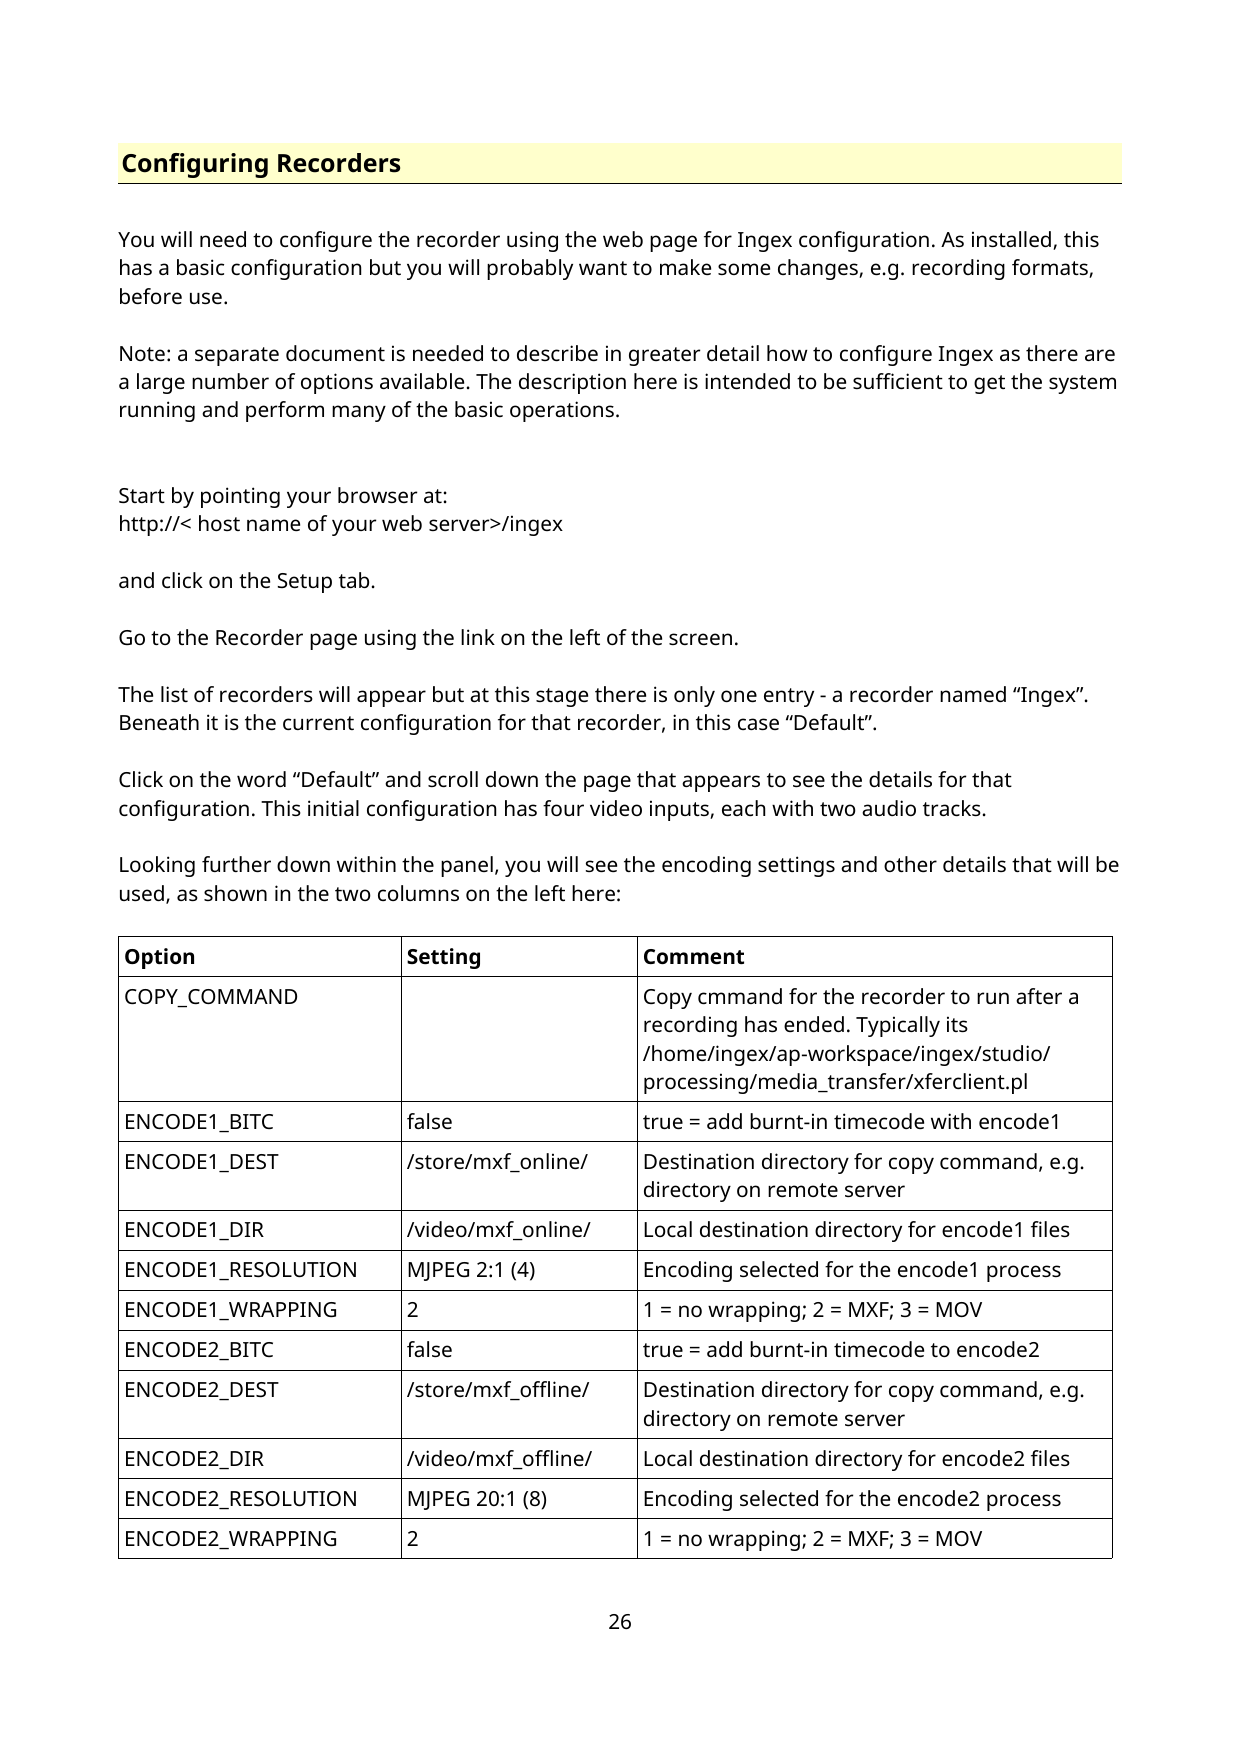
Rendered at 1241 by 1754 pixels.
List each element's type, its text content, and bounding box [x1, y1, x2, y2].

table_cell /video/mxf_offline/ [402, 1439, 637, 1478]
table_cell MJPEG 20:1 (8) [402, 1479, 637, 1518]
table_cell true = add burnt-in timecode with encode1 [638, 1102, 1112, 1141]
table_cell Copy cmmand for the recorder to run after a recording has ended. Typically its /home/ingex/ap-workspace/ingex/studio/processing/media_transfer/xferclient.pl [638, 977, 1112, 1101]
table_cell ENCODE2_DIR [119, 1439, 401, 1478]
table_cell ENCODE1_BITC [119, 1102, 401, 1141]
table_cell ENCODE1_DIR [119, 1211, 401, 1250]
text Start by pointing your browser at: [118, 481, 1122, 509]
table_cell Local destination directory for encode1 files [638, 1211, 1112, 1250]
table_cell /store/mxf_offline/ [402, 1371, 637, 1438]
table_cell Encoding selected for the encode2 process [638, 1479, 1112, 1518]
table_cell ENCODE2_RESOLUTION [119, 1479, 401, 1518]
text and click on the Setup tab. [118, 566, 1122, 595]
table_cell Encoding selected for the encode1 process [638, 1251, 1112, 1290]
table_cell [402, 977, 637, 1101]
text http://< host name of your web server>/ingex [118, 509, 1122, 538]
subtitle Configuring Recorders [118, 143, 1122, 183]
table_cell 2 [402, 1519, 637, 1558]
text The list of recorders will appear but at this stage there is only one entry - a recorder named “Ingex”. Beneath it is the current configuration for that recorder, in this case “Default”. [118, 680, 1122, 737]
table_cell 2 [402, 1291, 637, 1330]
table_cell COPY_COMMAND [119, 977, 401, 1101]
table_cell ENCODE2_BITC [119, 1331, 401, 1370]
table_cell ENCODE1_RESOLUTION [119, 1251, 401, 1290]
text Click on the word “Default” and scroll down the page that appears to see the details for that configuration. This initial configuration has four video inputs, each with two audio tracks. [118, 765, 1122, 822]
table_cell Destination directory for copy command, e.g. directory on remote server [638, 1371, 1112, 1438]
text Note: a separate document is needed to describe in greater detail how to configure Ingex as there are a large number of options available. The description here is intended to be sufficient to get the system running and perform many of the basic operations. [118, 339, 1122, 424]
table_cell false [402, 1331, 637, 1370]
table_cell /video/mxf_online/ [402, 1211, 637, 1250]
table_cell false [402, 1102, 637, 1141]
table_cell /store/mxf_online/ [402, 1142, 637, 1210]
table_header Setting [402, 937, 637, 976]
table_header Option [119, 937, 401, 976]
text You will need to configure the recorder using the web page for Ingex configuration. As installed, this has a basic configuration but you will probably want to make some changes, e.g. recording formats, before use. [118, 225, 1122, 310]
table_cell Destination directory for copy command, e.g. directory on remote server [638, 1142, 1112, 1210]
table_cell ENCODE2_DEST [119, 1371, 401, 1438]
table_cell 1 = no wrapping; 2 = MXF; 3 = MOV [638, 1291, 1112, 1330]
table_cell ENCODE2_WRAPPING [119, 1519, 401, 1558]
text Looking further down within the panel, you will see the encoding settings and other details that will be used, as shown in the two columns on the left here: [118, 851, 1122, 907]
table_cell 1 = no wrapping; 2 = MXF; 3 = MOV [638, 1519, 1112, 1558]
text Go to the Recorder page using the link on the left of the screen. [118, 623, 1122, 652]
table_cell ENCODE1_DEST [119, 1142, 401, 1210]
table_cell Local destination directory for encode2 files [638, 1439, 1112, 1478]
table_cell true = add burnt-in timecode to encode2 [638, 1331, 1112, 1370]
table_cell MJPEG 2:1 (4) [402, 1251, 637, 1290]
table_cell ENCODE1_WRAPPING [119, 1291, 401, 1330]
table_header Comment [638, 937, 1112, 976]
